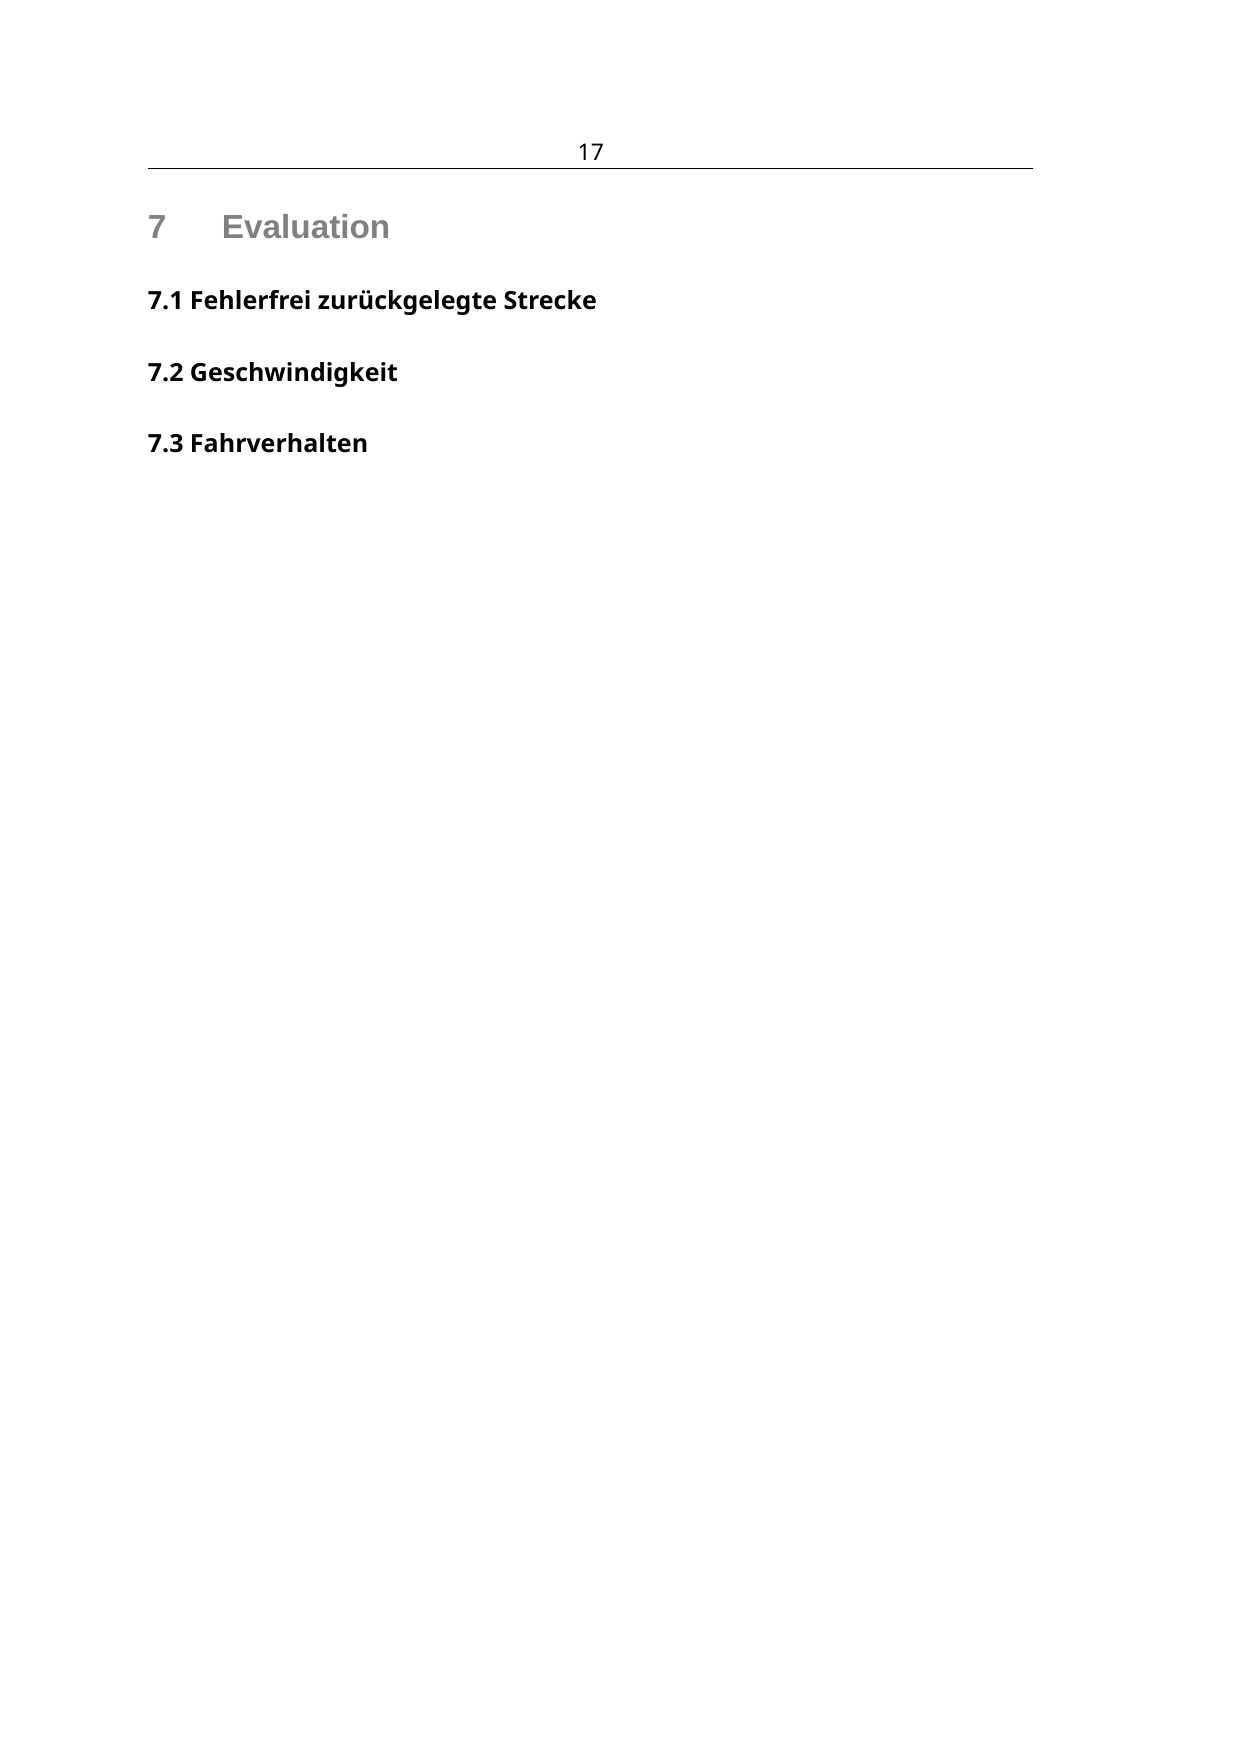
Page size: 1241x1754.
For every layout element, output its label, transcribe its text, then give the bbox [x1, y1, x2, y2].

subtitle 7.1 Fehlerfrei zurückgelegte Strecke [148, 283, 1033, 317]
subtitle 7 Evaluation [148, 207, 1033, 245]
subtitle 7.2 Geschwindigkeit [148, 354, 1033, 388]
subtitle 7.3 Fahrverhalten [148, 426, 1033, 460]
